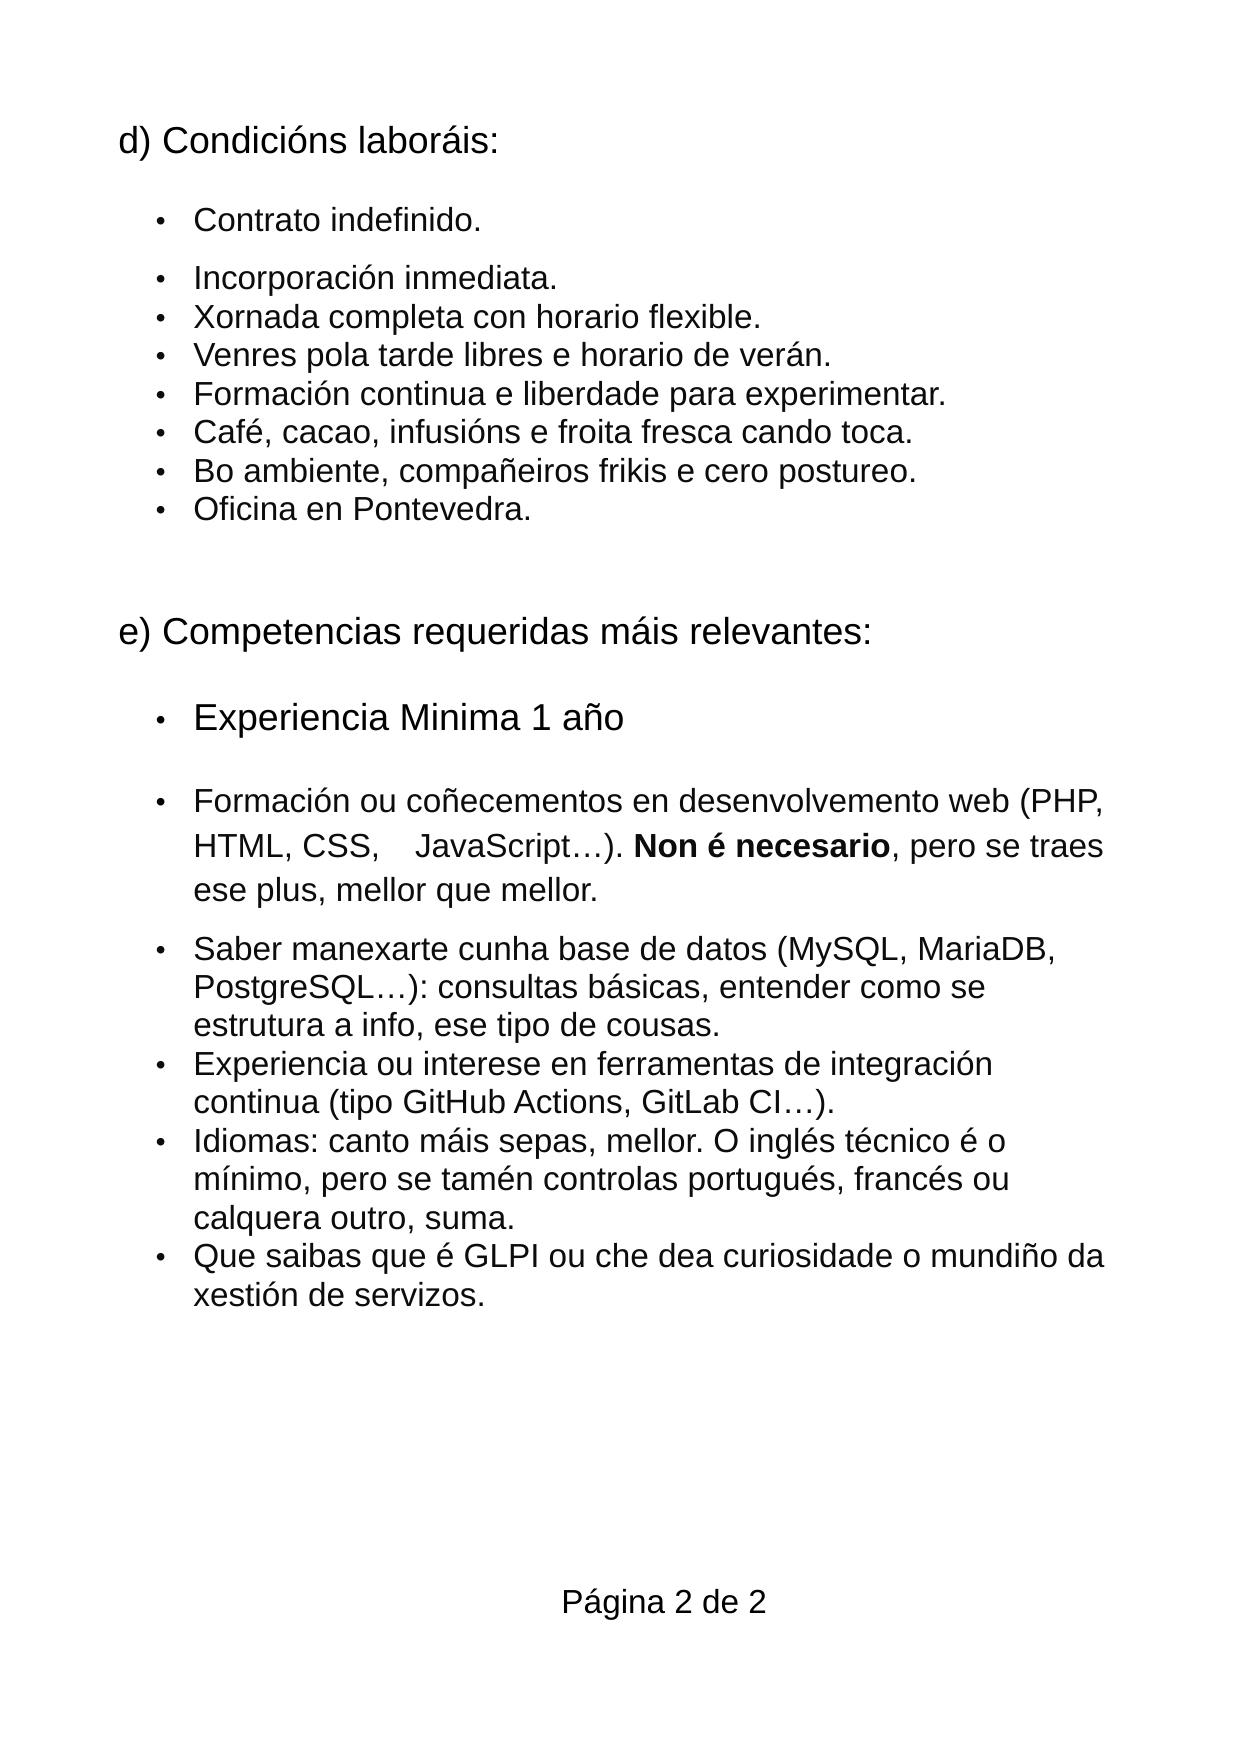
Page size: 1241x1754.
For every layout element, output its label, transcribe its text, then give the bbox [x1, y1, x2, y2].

list Formación continua e liberdade para experimentar. [156, 374, 1122, 412]
list Xornada completa con horario flexible. [156, 297, 1122, 335]
text e) Competencias requeridas máis relevantes: [118, 609, 1122, 652]
list Que saibas que é GLPI ou che dea curiosidade o mundiño da xestión de servizos. [156, 1236, 1122, 1313]
list Incorporación inmediata. [156, 258, 1122, 297]
list Bo ambiente, compañeiros frikis e cero postureo. [156, 451, 1122, 489]
list Experiencia Minima 1 año [156, 695, 1122, 738]
list Saber manexarte cunha base de datos (MySQL, MariaDB, PostgreSQL…): consultas básicas, entender como se estrutura a info, ese tipo de cousas. [156, 929, 1122, 1044]
list Café, cacao, infusións e froita fresca cando toca. [156, 412, 1122, 451]
list Venres pola tarde libres e horario de verán. [156, 335, 1122, 374]
list Formación ou coñecementos en desenvolvemento web (PHP, HTML, CSS, JavaScript…). Non é necesario, pero se traes ese plus, mellor que mellor. [156, 782, 1122, 908]
list Contrato indefinido. [156, 200, 1122, 238]
text Página 2 de 2 [118, 1582, 1122, 1621]
list Oficina en Pontevedra. [156, 489, 1122, 527]
list Experiencia ou interese en ferramentas de integración continua (tipo GitHub Actions, GitLab CI…). [156, 1044, 1122, 1121]
text d) Condicións laboráis: [118, 118, 1122, 161]
list Idiomas: canto máis sepas, mellor. O inglés técnico é o mínimo, pero se tamén controlas portugués, francés ou calquera outro, suma. [156, 1121, 1122, 1236]
